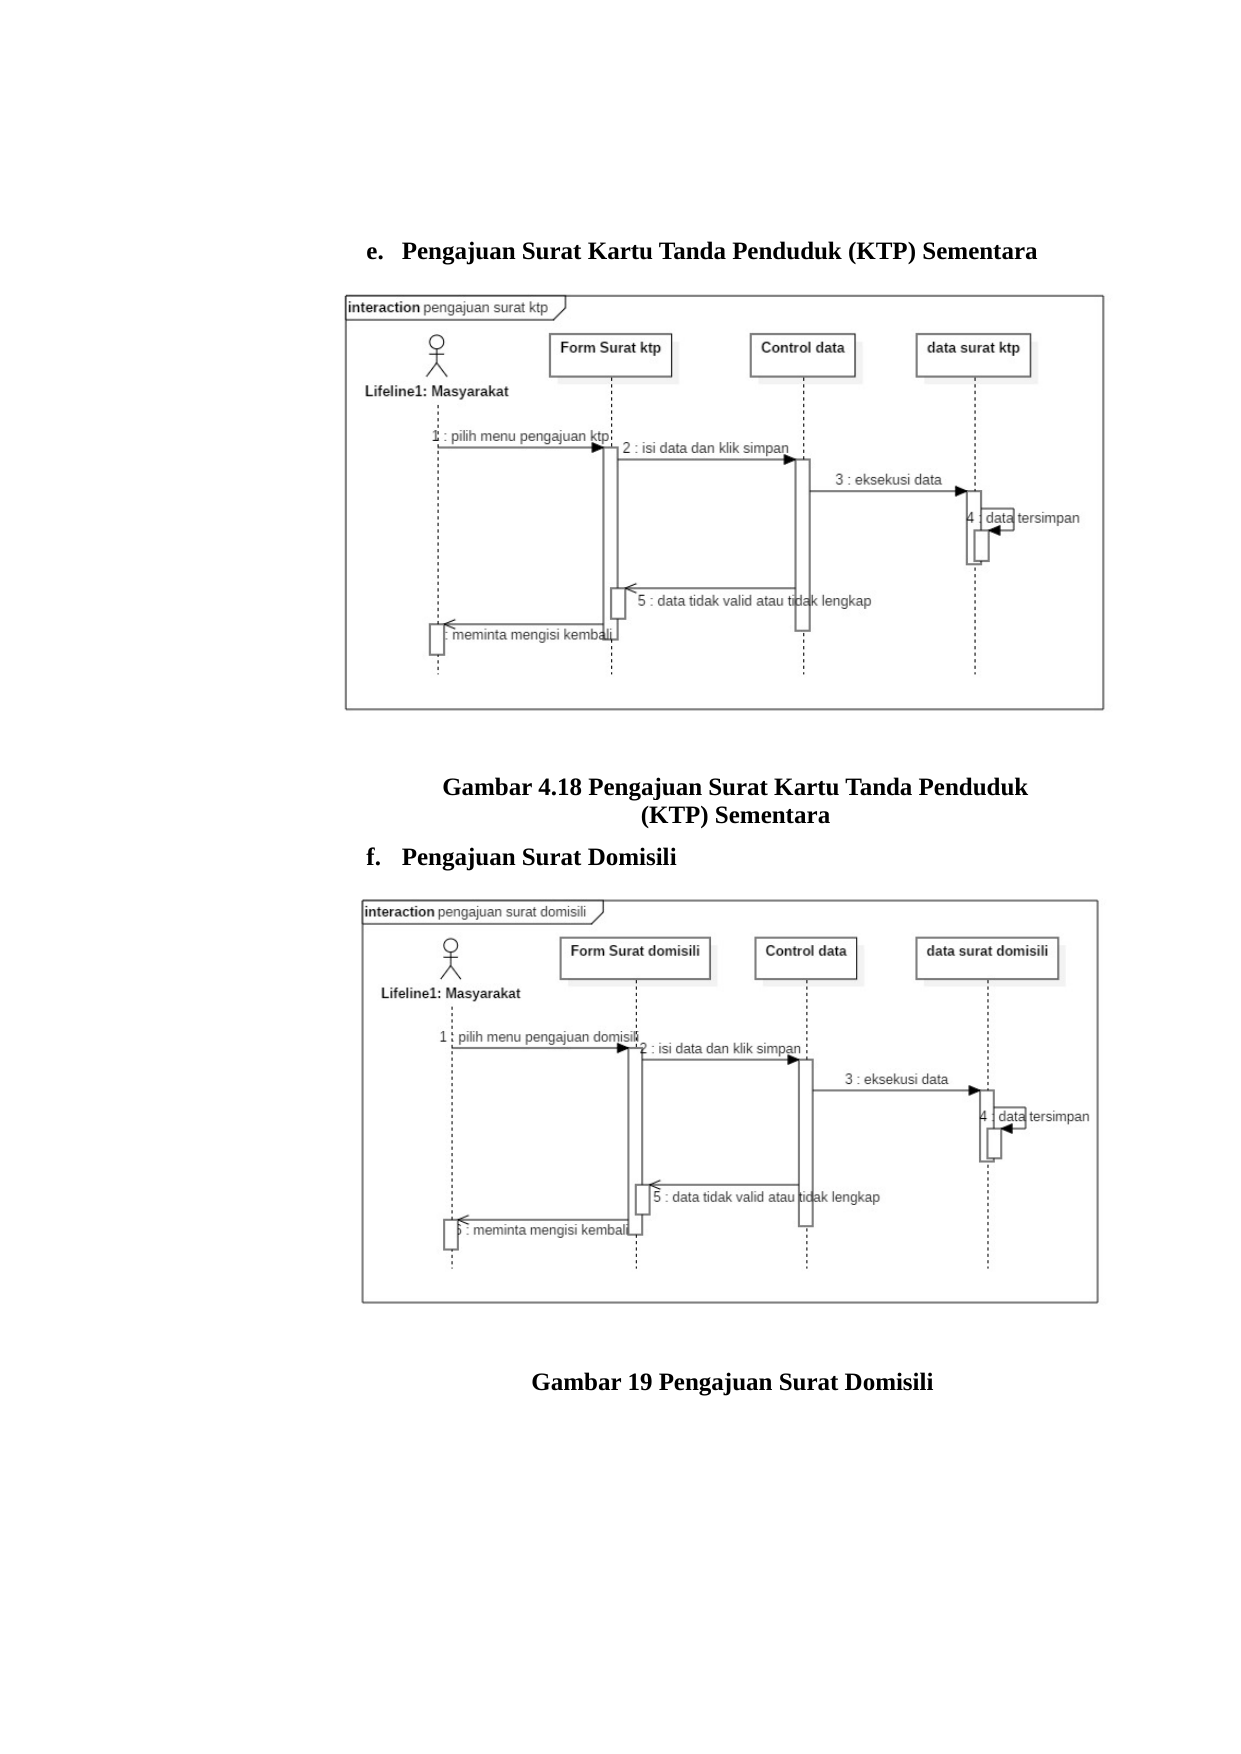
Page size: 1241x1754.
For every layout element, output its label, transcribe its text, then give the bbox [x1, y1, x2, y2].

table_header [405, 725, 1055, 759]
list Pengajuan Surat Domisili [366, 842, 1063, 870]
picture [335, 285, 1124, 725]
text Gambar 19 Pengajuan Surat Domisili [402, 1367, 1063, 1395]
list Pengajuan Surat Kartu Tanda Penduduk (KTP) Sementara [366, 236, 1063, 265]
table_header [405, 279, 1055, 285]
picture [352, 890, 1115, 1320]
table_header [405, 1320, 1062, 1354]
table_header [405, 885, 1062, 890]
text Gambar 4.18 Pengajuan Surat Kartu Tanda Penduduk (KTP) Sementara [407, 772, 1063, 829]
